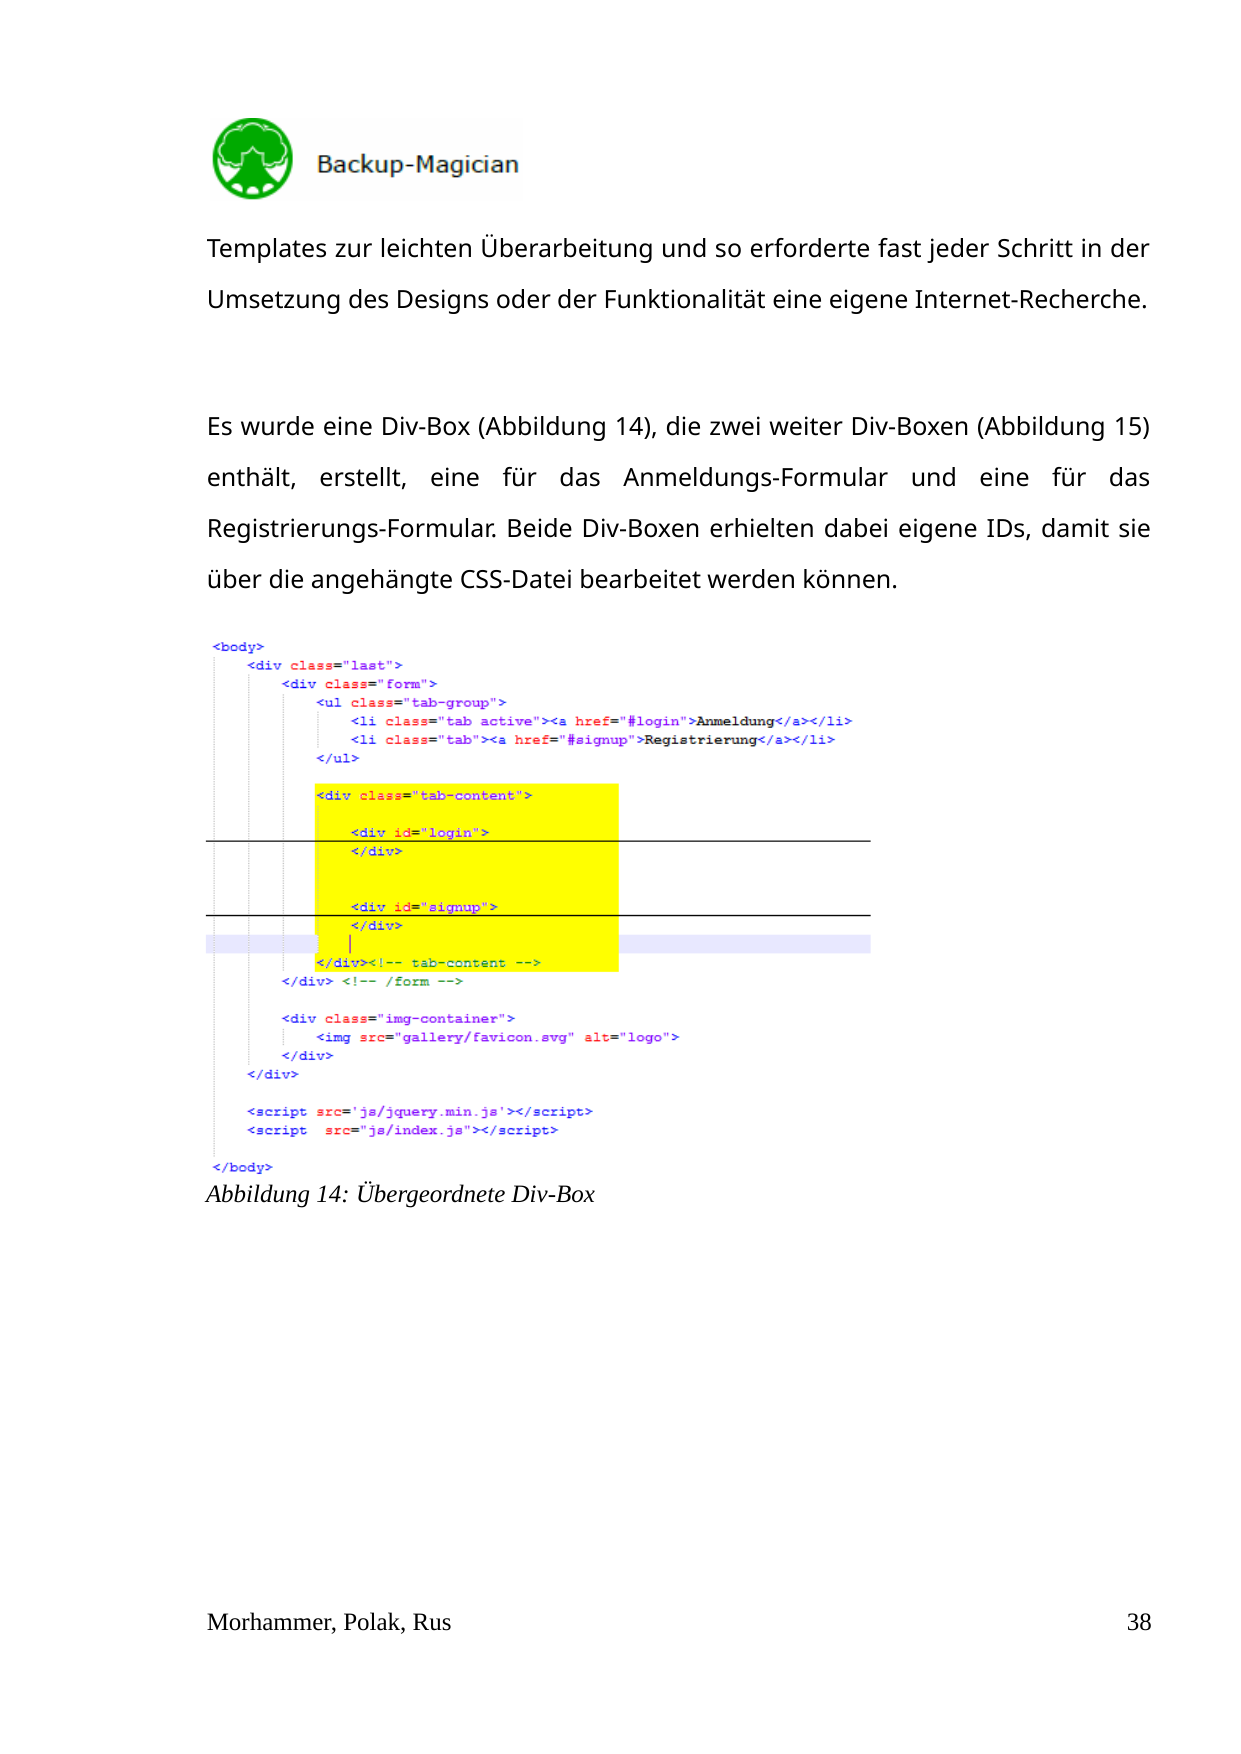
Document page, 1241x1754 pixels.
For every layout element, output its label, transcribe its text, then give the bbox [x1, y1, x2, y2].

picture [205, 630, 871, 1179]
picture [210, 118, 523, 201]
text Abbildung 14: Übergeordnete Div-Box [206, 1179, 871, 1208]
text Es wurde eine Div-Box (Abbildung 14), die zwei weiter Div-Boxen (Abbildung 15) enthält, erstellt, eine für das Anmeldungs-Formular und eine für das Registrierungs-Formular. Beide Div-Boxen erhielten dabei eigene IDs, damit sie über die angehängte CSS-Datei bearbeitet werden können. [207, 409, 1152, 596]
text Templates zur leichten Überarbeitung und so erforderte fast jeder Schritt in der Umsetzung des Designs oder der Funktionalität eine eigene Internet-Recherche. [207, 230, 1152, 315]
